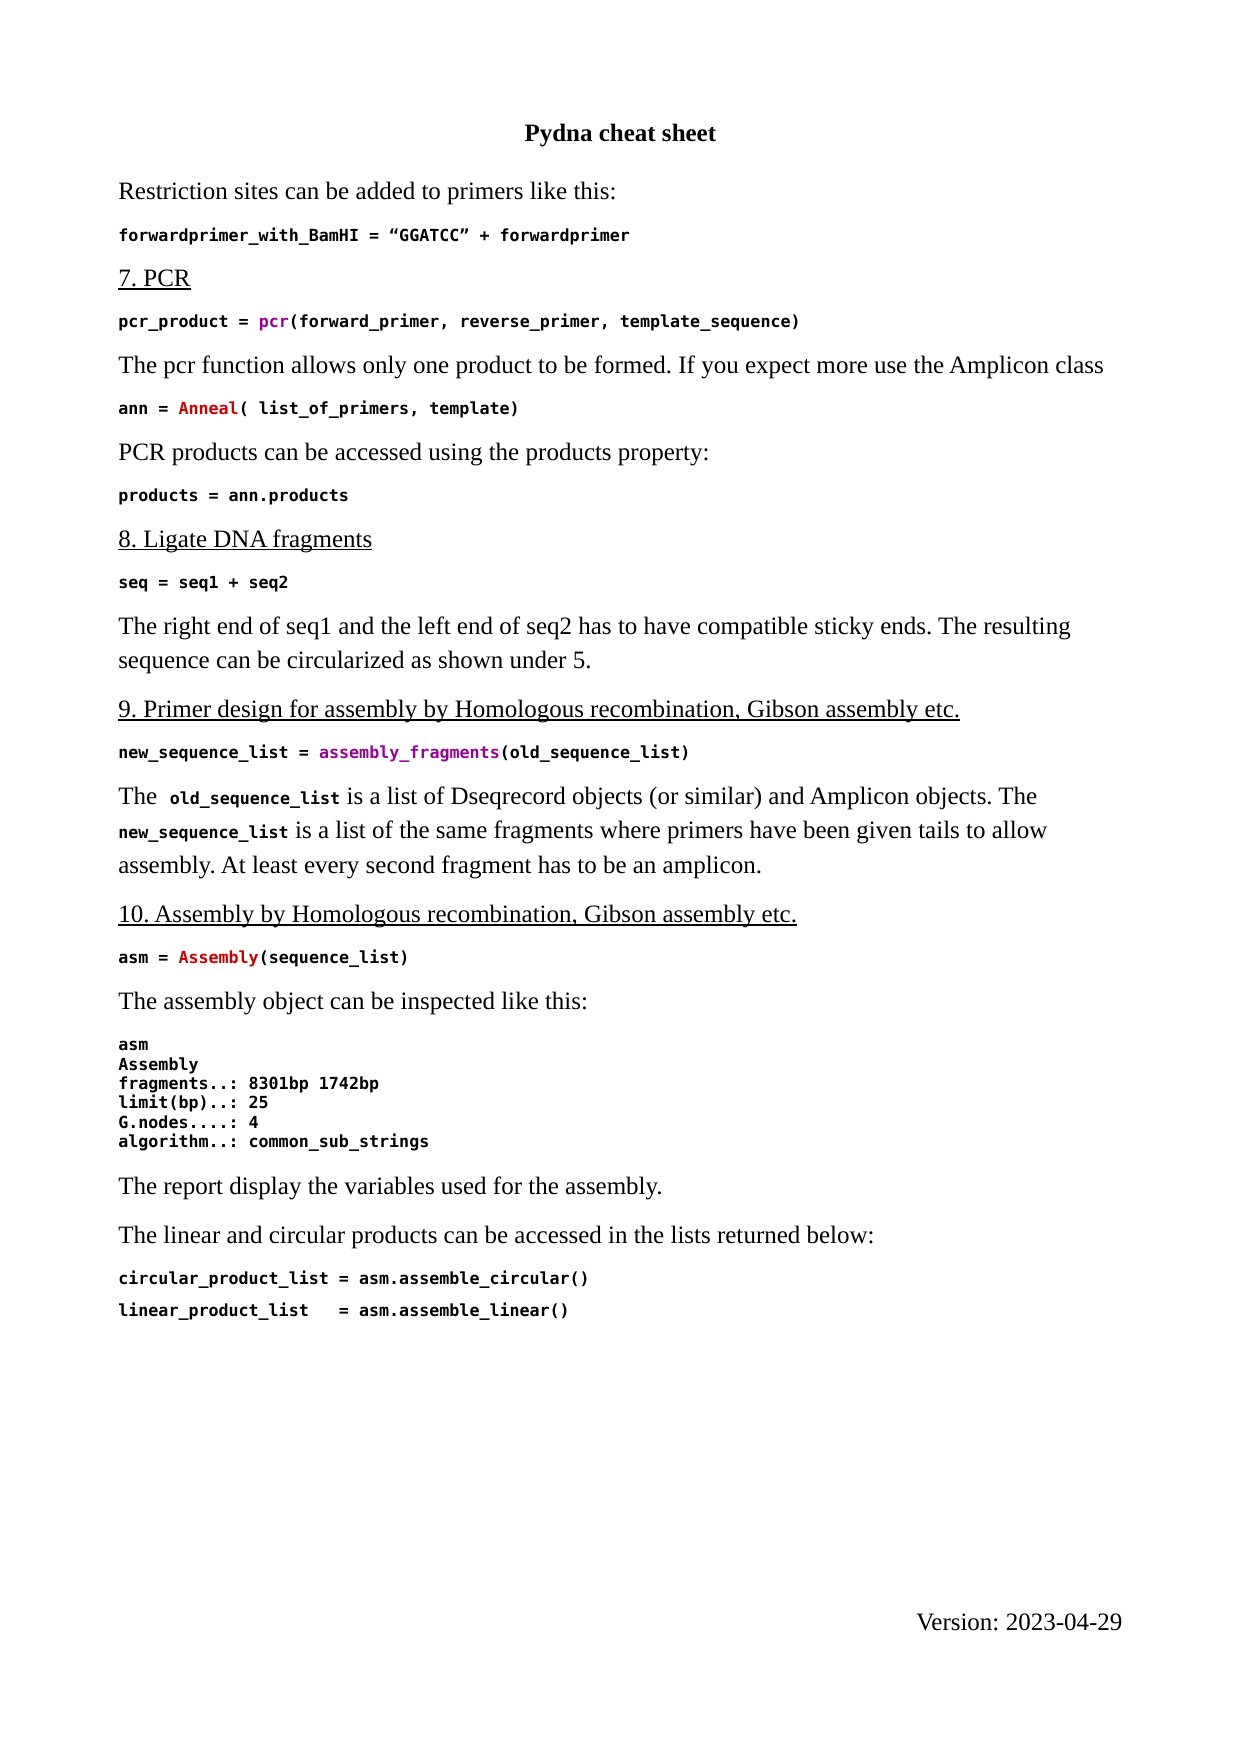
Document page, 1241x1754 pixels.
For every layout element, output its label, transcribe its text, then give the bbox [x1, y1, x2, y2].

text 7. PCR [118, 263, 1122, 292]
text The old_sequence_list is a list of Dseqrecord objects (or similar) and Amplicon objects. The new_sequence_list is a list of the same fragments where primers have been given tails to allow assembly. At least every second fragment has to be an amplicon. [118, 781, 1122, 879]
text asm [118, 1035, 1122, 1054]
text ann = Anneal( list_of_primers, template) [118, 399, 1122, 418]
text PCR products can be accessed using the products property: [118, 437, 1122, 466]
text The assembly object can be inspected like this: [118, 986, 1122, 1015]
text linear_product_list = asm.assemble_linear() [118, 1301, 1122, 1320]
text Restriction sites can be added to primers like this: [118, 176, 1122, 205]
text limit(bp)..: 25 [118, 1093, 1122, 1113]
text G.nodes....: 4 [118, 1113, 1122, 1132]
text new_sequence_list = assembly_fragments(old_sequence_list) [118, 743, 1122, 763]
text fragments..: 8301bp 1742bp [118, 1074, 1122, 1093]
text The report display the variables used for the assembly. [118, 1171, 1122, 1199]
text The linear and circular products can be accessed in the lists returned below: [118, 1220, 1122, 1248]
text The right end of seq1 and the left end of seq2 has to have compatible sticky ends. The resulting sequence can be circularized as shown under 5. [118, 611, 1122, 674]
text circular_product_list = asm.assemble_circular() [118, 1269, 1122, 1288]
text products = ann.products [118, 486, 1122, 505]
text The pcr function allows only one product to be formed. If you expect more use the Amplicon class [118, 350, 1122, 379]
text algorithm..: common_sub_strings [118, 1132, 1122, 1151]
text 10. Assembly by Homologous recombination, Gibson assembly etc. [118, 899, 1122, 928]
text 9. Primer design for assembly by Homologous recombination, Gibson assembly etc. [118, 694, 1122, 723]
text seq = seq1 + seq2 [118, 573, 1122, 592]
text pcr_product = pcr(forward_primer, reverse_primer, template_sequence) [118, 312, 1122, 332]
text Assembly [118, 1054, 1122, 1074]
text 8. Ligate DNA fragments [118, 524, 1122, 553]
text asm = Assembly(sequence_list) [118, 948, 1122, 968]
text forwardprimer_with_BamHI = “GGATCC” + forwardprimer [118, 225, 1122, 245]
